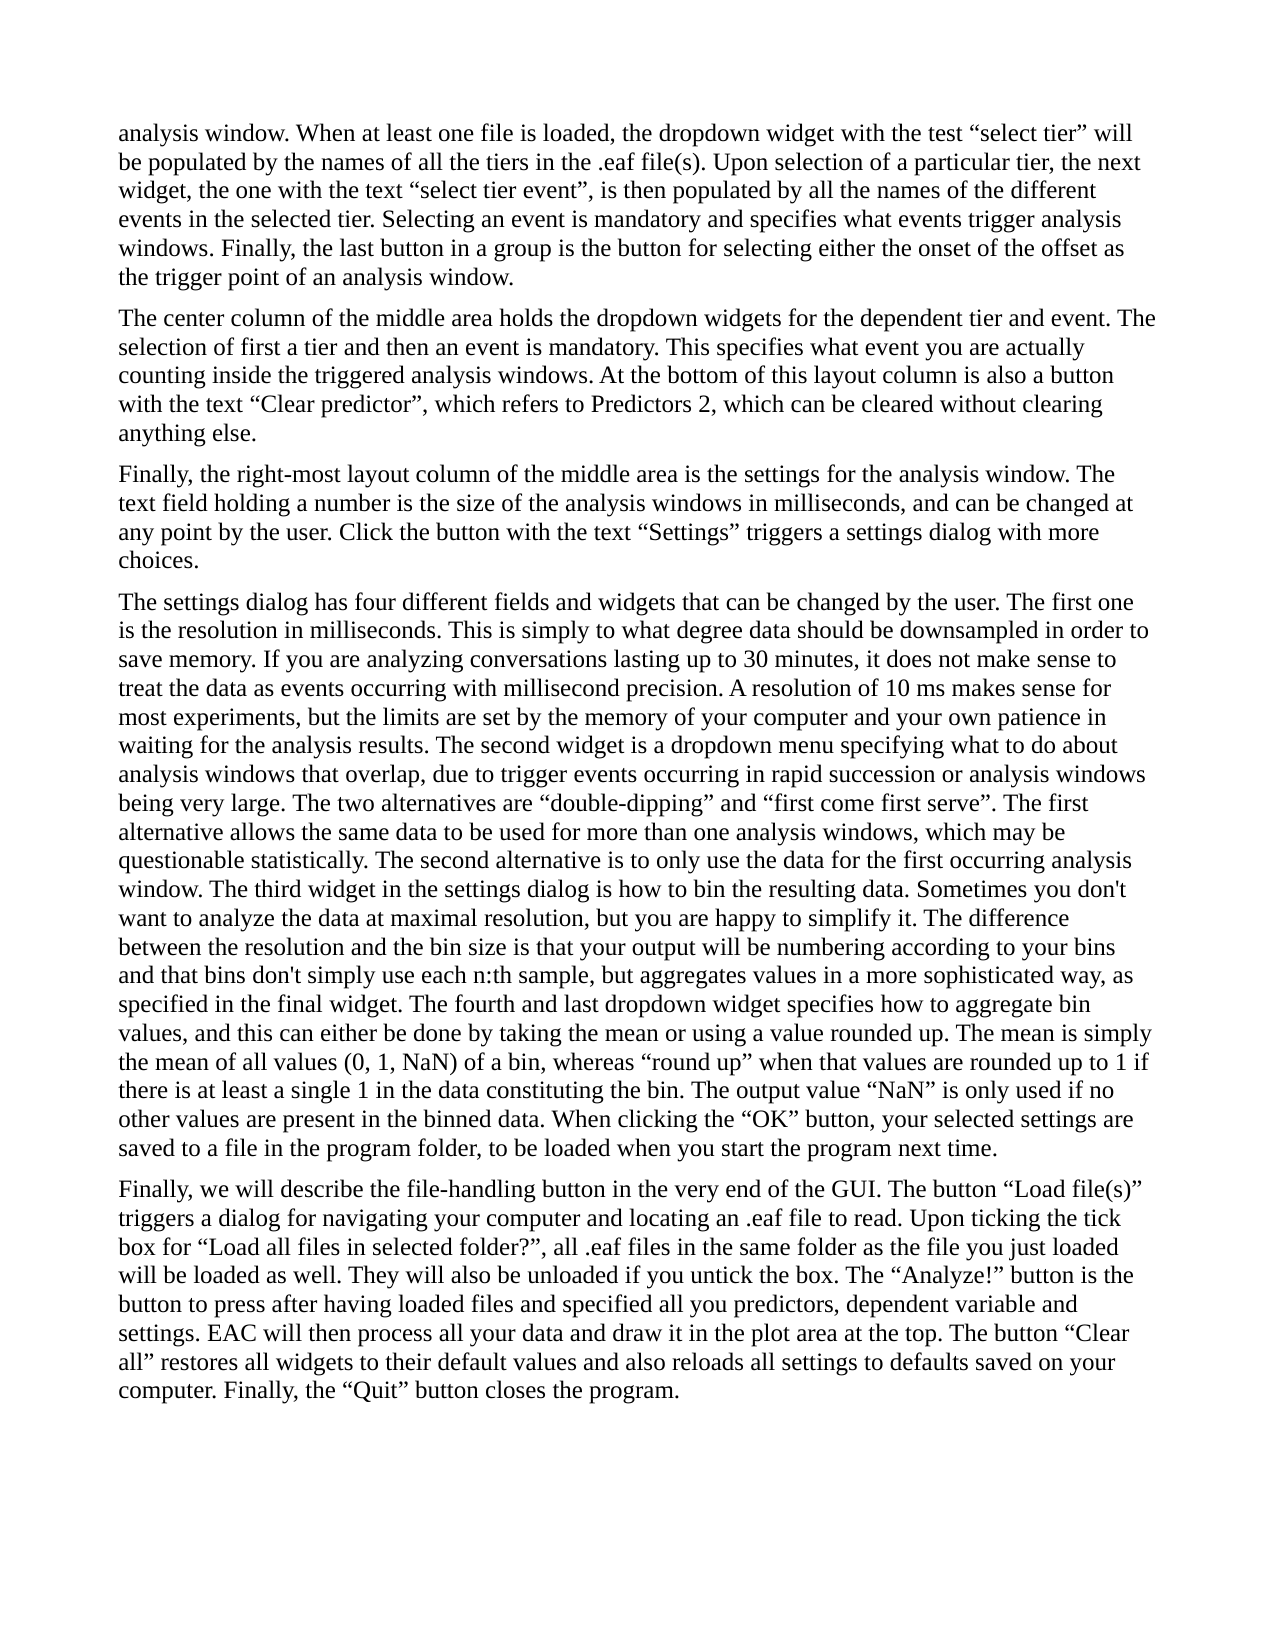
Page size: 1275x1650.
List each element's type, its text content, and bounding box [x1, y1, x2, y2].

text The center column of the middle area holds the dropdown widgets for the dependent tier and event. The selection of first a tier and then an event is mandatory. This specifies what event you are actually counting inside the triggered analysis windows. At the bottom of this layout column is also a button with the text “Clear predictor”, which refers to Predictors 2, which can be cleared without clearing anything else. [118, 303, 1157, 447]
text Finally, the right-most layout column of the middle area is the settings for the analysis window. The text field holding a number is the size of the analysis windows in milliseconds, and can be changed at any point by the user. Click the button with the text “Settings” triggers a settings dialog with more choices. [118, 459, 1157, 574]
text The settings dialog has four different fields and widgets that can be changed by the user. The first one is the resolution in milliseconds. This is simply to what degree data should be downsampled in order to save memory. If you are analyzing conversations lasting up to 30 minutes, it does not make sense to treat the data as events occurring with millisecond precision. A resolution of 10 ms makes sense for most experiments, but the limits are set by the memory of your computer and your own patience in waiting for the analysis results. The second widget is a dropdown menu specifying what to do about analysis windows that overlap, due to trigger events occurring in rapid succession or analysis windows being very large. The two alternatives are “double-dipping” and “first come first serve”. The first alternative allows the same data to be used for more than one analysis windows, which may be questionable statistically. The second alternative is to only use the data for the first occurring analysis window. The third widget in the settings dialog is how to bin the resulting data. Sometimes you don't want to analyze the data at maximal resolution, but you are happy to simplify it. The difference between the resolution and the bin size is that your output will be numbering according to your bins and that bins don't simply use each n:th sample, but aggregates values in a more sophisticated way, as specified in the final widget. The fourth and last dropdown widget specifies how to aggregate bin values, and this can either be done by taking the mean or using a value rounded up. The mean is simply the mean of all values (0, 1, NaN) of a bin, whereas “round up” when that values are rounded up to 1 if there is at least a single 1 in the data constituting the bin. The output value “NaN” is only used if no other values are present in the binned data. When clicking the “OK” button, your selected settings are saved to a file in the program folder, to be loaded when you start the program next time. [118, 587, 1157, 1162]
text Finally, we will describe the file-handling button in the very end of the GUI. The button “Load file(s)” triggers a dialog for navigating your computer and locating an .eaf file to read. Upon ticking the tick box for “Load all files in selected folder?”, all .eaf files in the same folder as the file you just loaded will be loaded as well. They will also be unloaded if you untick the box. The “Analyze!” button is the button to press after having loaded files and specified all you predictors, dependent variable and settings. EAC will then process all your data and draw it in the plot area at the top. The button “Clear all” restores all widgets to their default values and also reloads all settings to defaults saved on your computer. Finally, the “Quit” button closes the program. [118, 1174, 1157, 1404]
text analysis window. When at least one file is loaded, the dropdown widget with the test “select tier” will be populated by the names of all the tiers in the .eaf file(s). Upon selection of a particular tier, the next widget, the one with the text “select tier event”, is then populated by all the names of the different events in the selected tier. Selecting an event is mandatory and specifies what events trigger analysis windows. Finally, the last button in a group is the button for selecting either the onset of the offset as the trigger point of an analysis window. [118, 118, 1157, 291]
